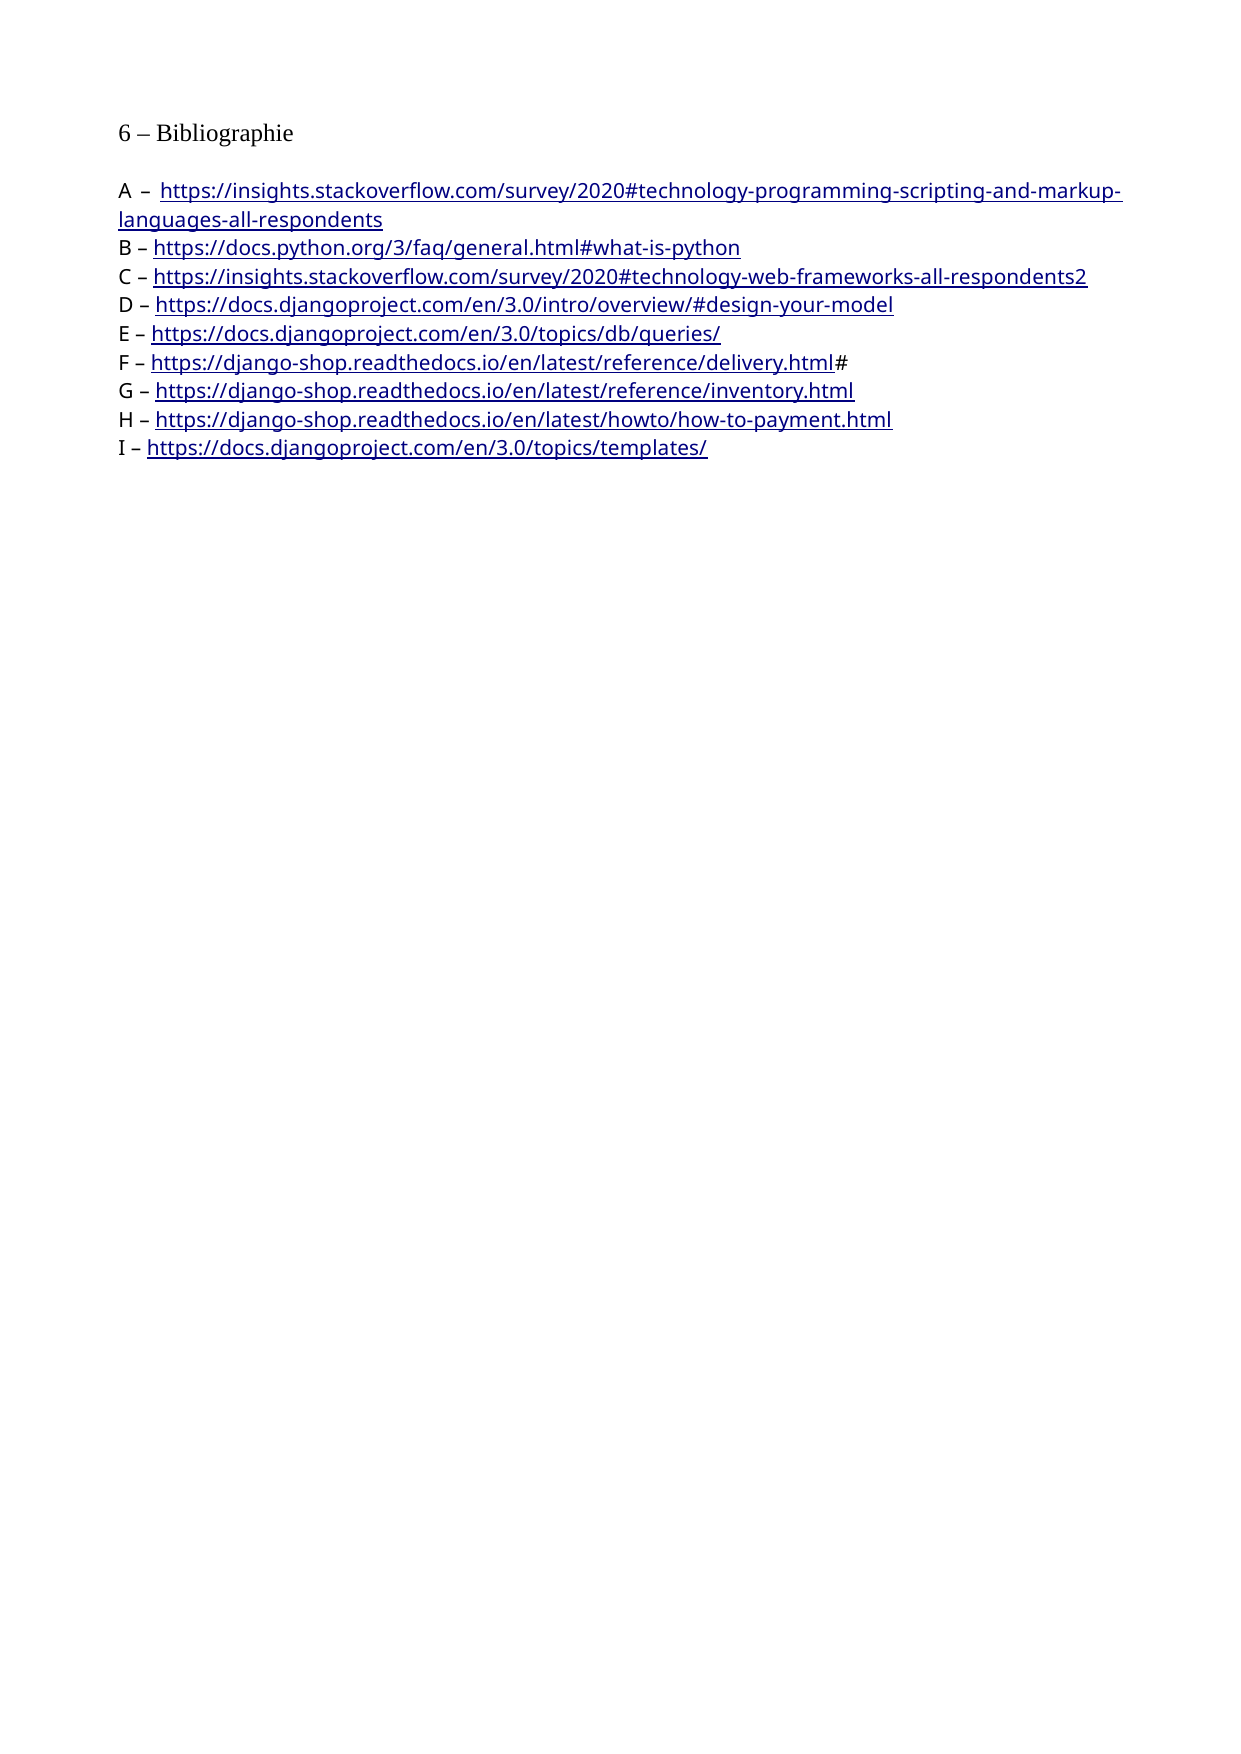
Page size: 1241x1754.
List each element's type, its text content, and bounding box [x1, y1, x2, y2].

text 6 ‒ Bibliographie [118, 118, 1122, 147]
text H – https://django-shop.readthedocs.io/en/latest/howto/how-to-payment.html [118, 404, 1122, 433]
text B – https://docs.python.org/3/faq/general.html#what-is-python [118, 233, 1122, 262]
text C – https://insights.stackoverflow.com/survey/2020#technology-web-frameworks-all-respondents2 [118, 262, 1122, 290]
text E – https://docs.djangoproject.com/en/3.0/topics/db/queries/ [118, 319, 1122, 347]
text F – https://django-shop.readthedocs.io/en/latest/reference/delivery.html# [118, 347, 1122, 376]
text D – https://docs.djangoproject.com/en/3.0/intro/overview/#design-your-model [118, 290, 1122, 319]
text I – https://docs.djangoproject.com/en/3.0/topics/templates/ [118, 433, 1122, 462]
text A – https://insights.stackoverflow.com/survey/2020#technology-programming-scripting-and-markup-languages-all-respondents [118, 176, 1122, 233]
text G – https://django-shop.readthedocs.io/en/latest/reference/inventory.html [118, 376, 1122, 404]
